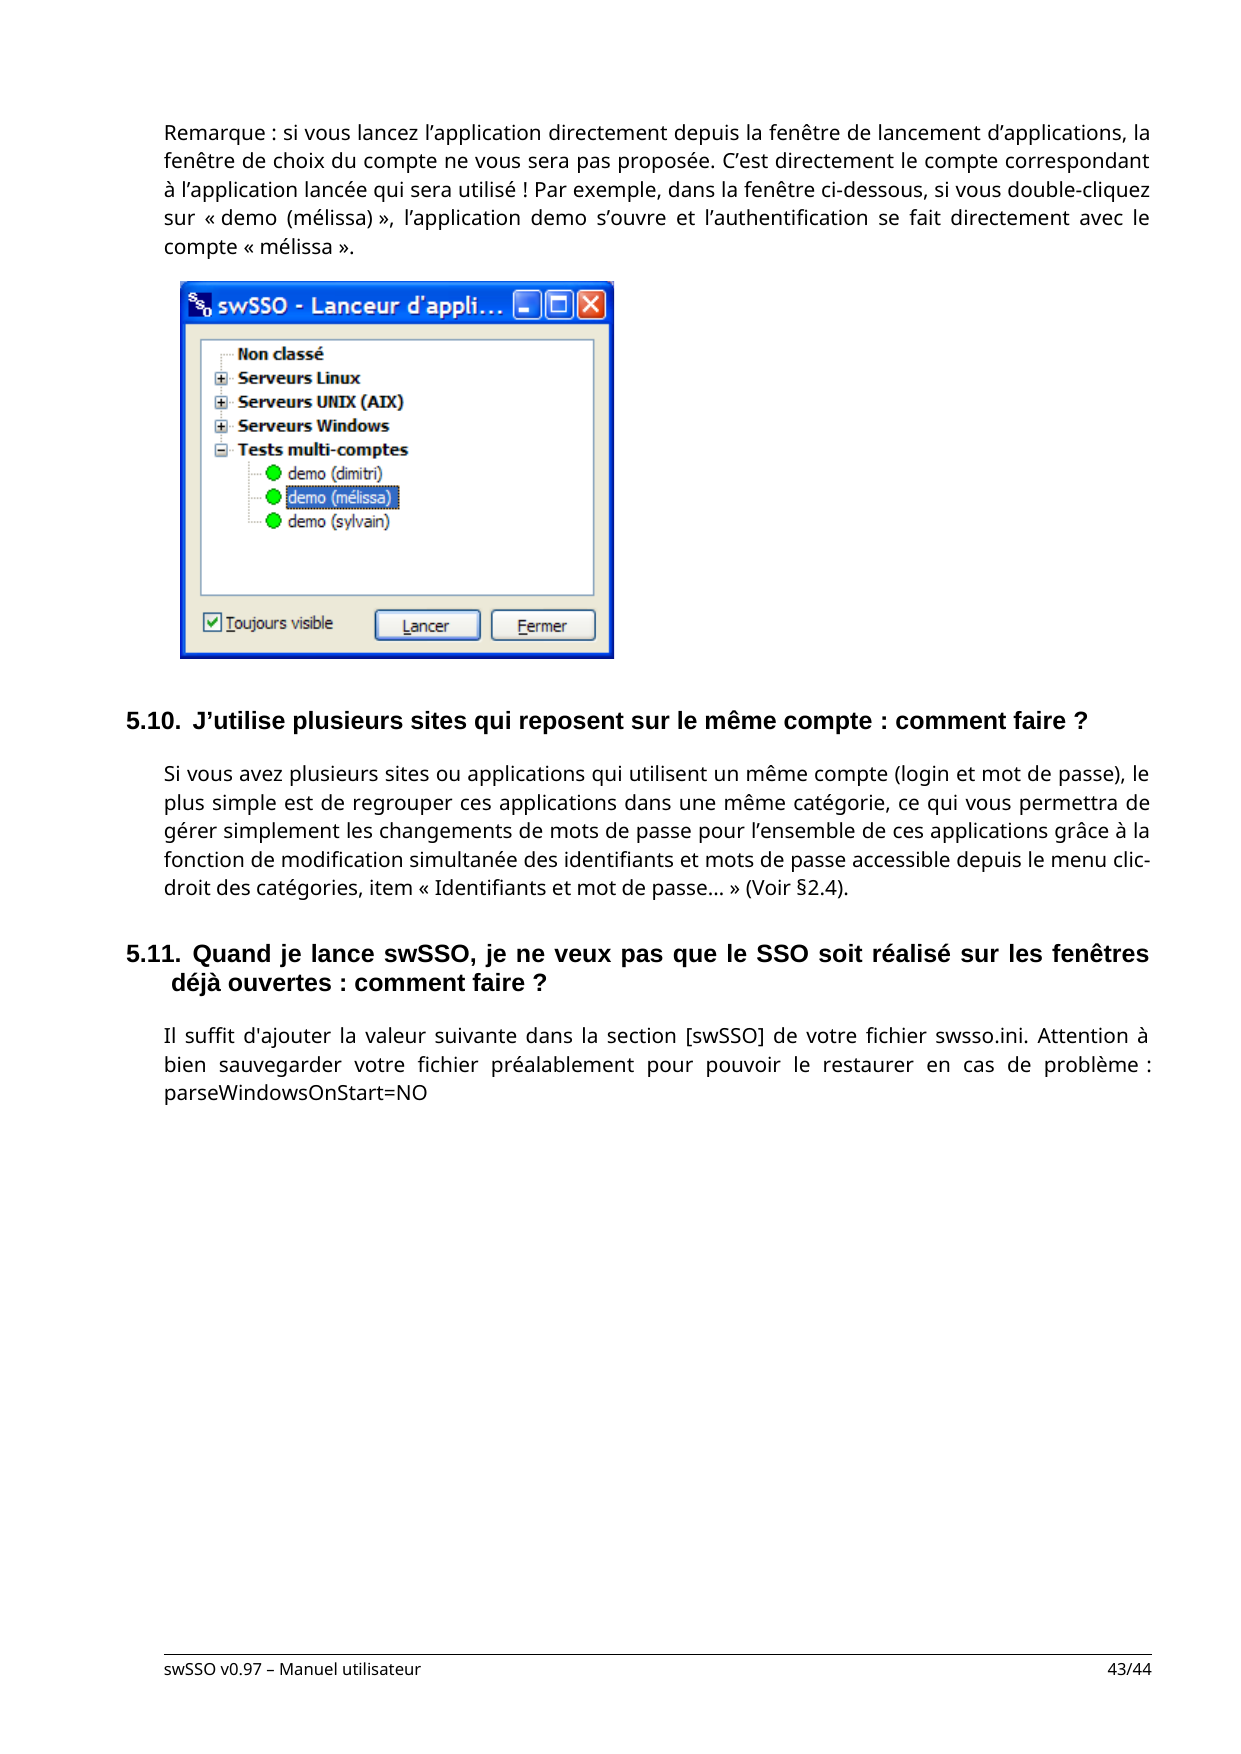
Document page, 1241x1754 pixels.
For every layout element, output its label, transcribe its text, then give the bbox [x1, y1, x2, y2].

text Remarque : si vous lancez l’application directement depuis la fenêtre de lancement d’applications, la fenêtre de choix du compte ne vous sera pas proposée. C’est directement le compte correspondant à l’application lancée qui sera utilisé ! Par exemple, dans la fenêtre ci-dessous, si vous double-cliquez sur « demo (mélissa) », l’application demo s’ouvre et l’authentification se fait directement avec le compte « mélissa ». [164, 118, 1152, 260]
text Il suffit d'ajouter la valeur suivante dans la section [swSSO] de votre fichier swsso.ini. Attention à bien sauvegarder votre fichier préalablement pour pouvoir le restaurer en cas de problème : parseWindowsOnStart=NO [164, 1022, 1152, 1107]
subtitle J’utilise plusieurs sites qui reposent sur le même compte : comment faire ? [126, 706, 1152, 734]
subtitle Quand je lance swSSO, je ne veux pas que le SSO soit réalisé sur les fenêtres déjà ouvertes : comment faire ? [126, 939, 1152, 997]
picture [180, 281, 615, 659]
text Si vous avez plusieurs sites ou applications qui utilisent un même compte (login et mot de passe), le plus simple est de regrouper ces applications dans une même catégorie, ce qui vous permettra de gérer simplement les changements de mots de passe pour l’ensemble de ces applications grâce à la fonction de modification simultanée des identifiants et mots de passe accessible depuis le menu clic-droit des catégories, item « Identifiants et mot de passe… » (Voir §2.4). [164, 759, 1152, 902]
